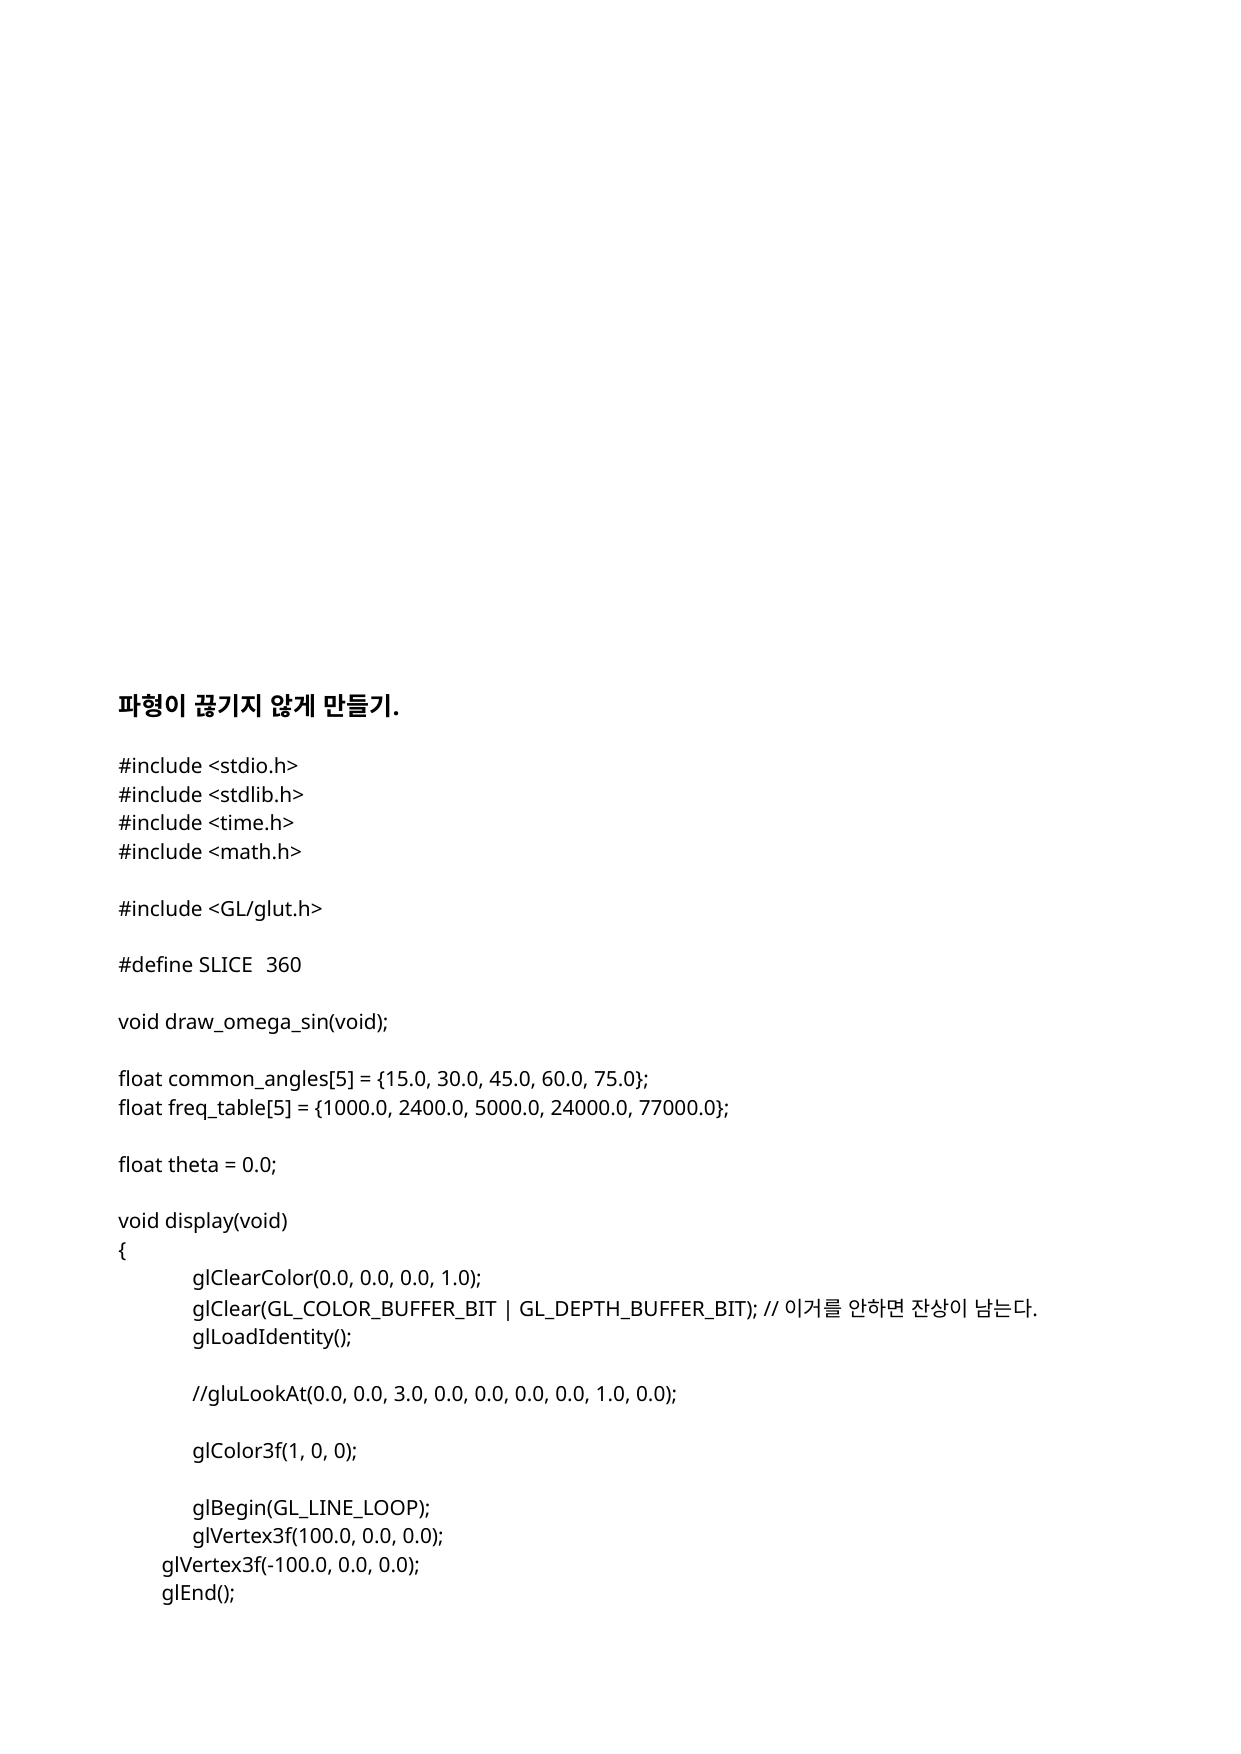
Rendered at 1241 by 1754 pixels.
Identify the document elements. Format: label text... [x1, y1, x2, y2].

text float theta = 0.0; [118, 1150, 1122, 1178]
text #define SLICE 360 [118, 951, 1122, 979]
text float freq_table[5] = {1000.0, 2400.0, 5000.0, 24000.0, 77000.0}; [118, 1093, 1122, 1121]
text #include <math.h> [118, 837, 1122, 865]
text float common_angles[5] = {15.0, 30.0, 45.0, 60.0, 75.0}; [118, 1064, 1122, 1093]
text //gluLookAt(0.0, 0.0, 3.0, 0.0, 0.0, 0.0, 0.0, 1.0, 0.0); [118, 1379, 1122, 1407]
text glEnd(); [118, 1578, 1122, 1607]
text glClear(GL_COLOR_BUFFER_BIT | GL_DEPTH_BUFFER_BIT); // 이거를 안하면 잔상이 남는다. [118, 1292, 1122, 1322]
text glVertex3f(-100.0, 0.0, 0.0); [118, 1550, 1122, 1578]
text void display(void) [118, 1207, 1122, 1235]
text glLoadIdentity(); [118, 1322, 1122, 1351]
text glClearColor(0.0, 0.0, 0.0, 1.0); [118, 1263, 1122, 1292]
text #include <GL/glut.h> [118, 894, 1122, 922]
text glBegin(GL_LINE_LOOP); [118, 1493, 1122, 1521]
text #include <time.h> [118, 808, 1122, 837]
text 파형이 끊기지 않게 만들기. [118, 687, 1122, 723]
text void draw_omega_sin(void); [118, 1007, 1122, 1036]
text glVertex3f(100.0, 0.0, 0.0); [118, 1521, 1122, 1550]
text #include <stdlib.h> [118, 780, 1122, 808]
text #include <stdio.h> [118, 752, 1122, 780]
text glColor3f(1, 0, 0); [118, 1436, 1122, 1464]
text { [118, 1235, 1122, 1263]
